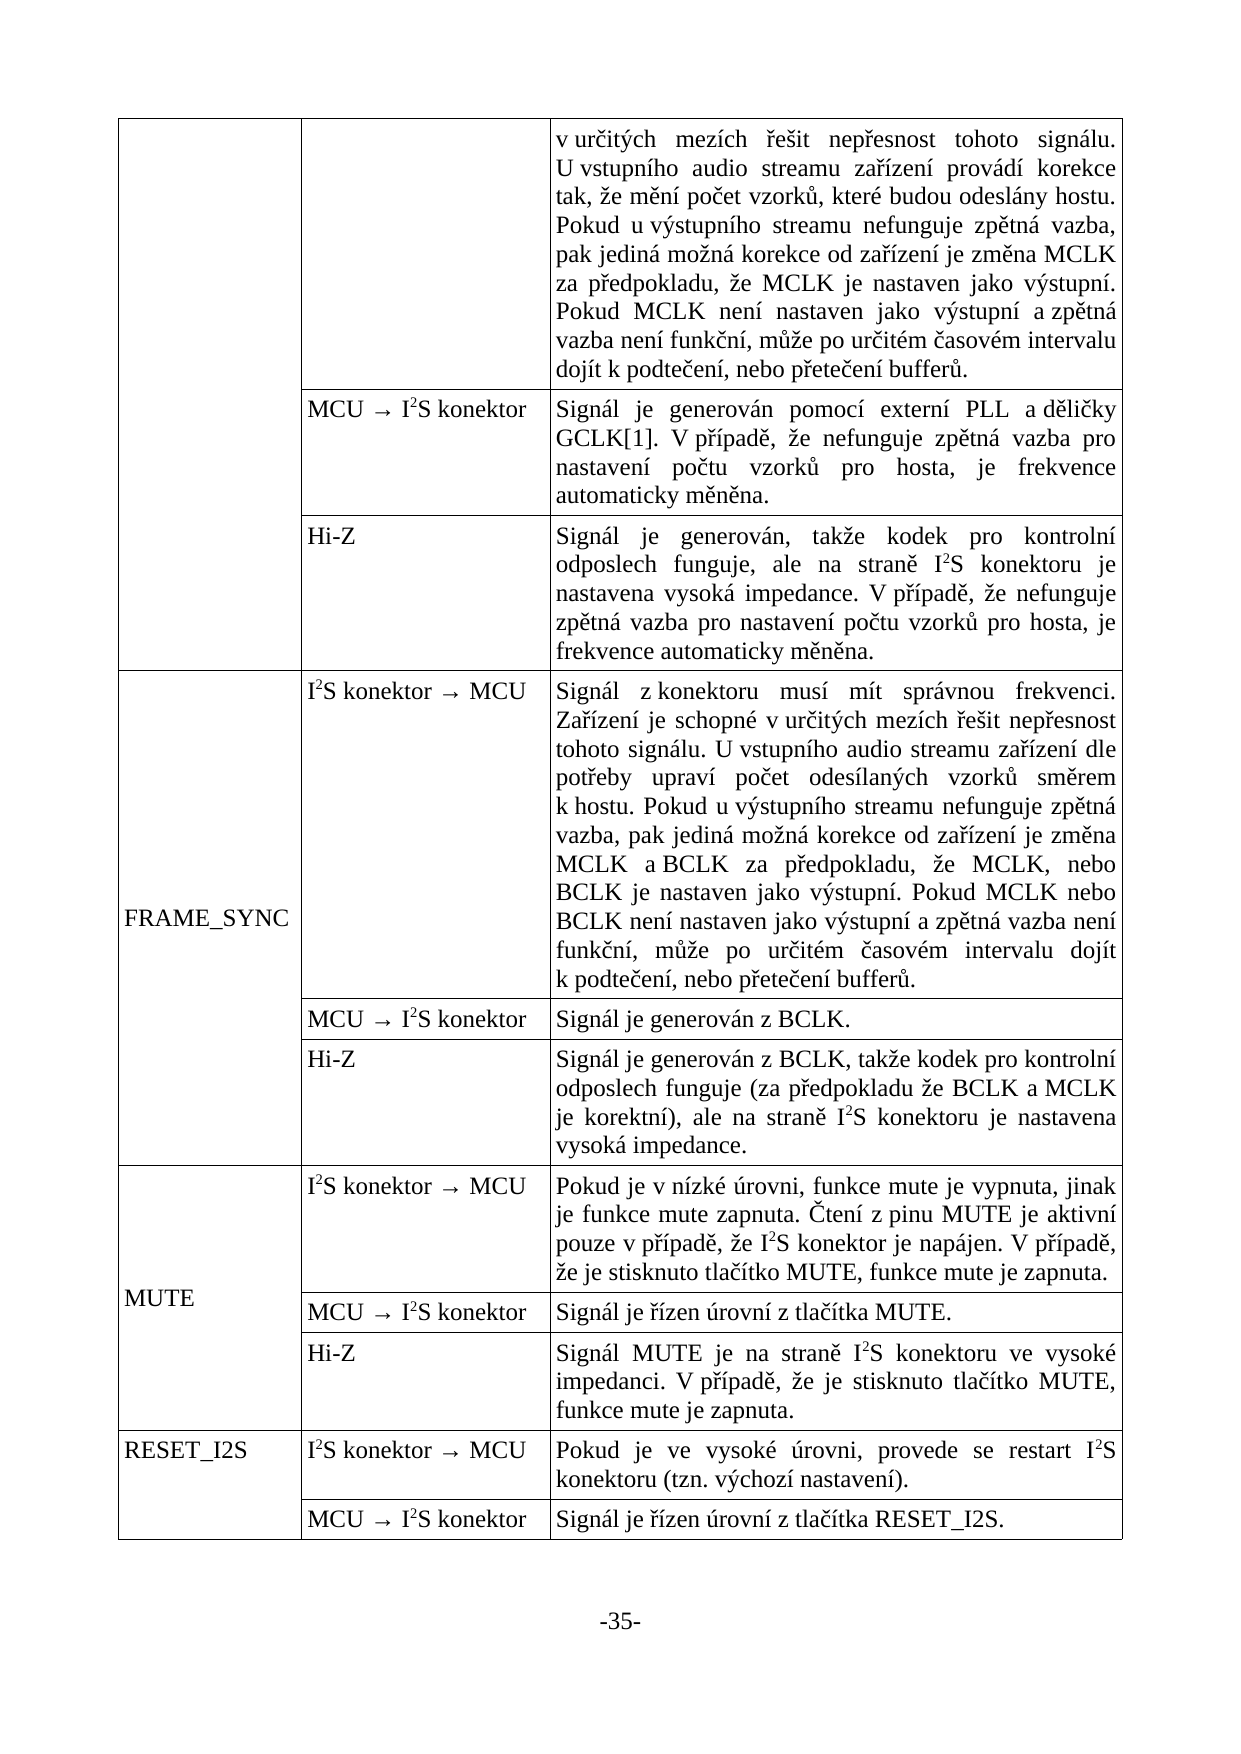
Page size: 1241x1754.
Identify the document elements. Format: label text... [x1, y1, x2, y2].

table_cell Signál je řízen úrovní z tlačítka MUTE. [551, 1293, 1122, 1332]
table_cell MCU → I2S konektor [302, 1293, 550, 1332]
table_cell I2S konektor → MCU [302, 671, 550, 998]
table_cell Hi-Z [302, 1040, 550, 1165]
table_cell MCU → I2S konektor [302, 390, 550, 515]
table_cell MCU → I2S konektor [302, 1500, 550, 1539]
table_cell Signál je generován pomocí externí PLL a děličky GCLK[1]. V případě, že nefunguje zpětná vazba pro nastavení počtu vzorků pro hosta, je frekvence automaticky měněna. [551, 390, 1122, 515]
table_cell FRAME_SYNC [119, 671, 301, 1165]
table_cell [119, 119, 301, 670]
table_cell Signál je řízen úrovní z tlačítka RESET_I2S. [551, 1500, 1122, 1539]
table_cell I2S konektor → MCU [302, 1166, 550, 1292]
table_cell Hi-Z [302, 1333, 550, 1430]
table_cell MCU → I2S konektor [302, 999, 550, 1038]
table_cell Signál je generován z BCLK, takže kodek pro kontrolní odposlech funguje (za předpokladu že BCLK a MCLK je korektní), ale na straně I2S konektoru je nastavena vysoká impedance. [551, 1040, 1122, 1165]
table_cell RESET_I2S [119, 1431, 301, 1539]
table_cell Signál MUTE je na straně I2S konektoru ve vysoké impedanci. V případě, že je stisknuto tlačítko MUTE, funkce mute je zapnuta. [551, 1333, 1122, 1430]
table_cell Signál je generován z BCLK. [551, 999, 1122, 1038]
table_cell Signál z konektoru musí mít správnou frekvenci. Zařízení je schopné v určitých mezích řešit nepřesnost tohoto signálu. U vstupního audio streamu zařízení dle potřeby upraví počet odesílaných vzorků směrem k hostu. Pokud u výstupního streamu nefunguje zpětná vazba, pak jediná možná korekce od zařízení je změna MCLK a BCLK za předpokladu, že MCLK, nebo BCLK je nastaven jako výstupní. Pokud MCLK nebo BCLK není nastaven jako výstupní a zpětná vazba není funkční, může po určitém časovém intervalu dojít k podtečení, nebo přetečení bufferů. [551, 671, 1122, 998]
table_cell Pokud je v nízké úrovni, funkce mute je vypnuta, jinak je funkce mute zapnuta. Čtení z pinu MUTE je aktivní pouze v případě, že I2S konektor je napájen. V případě, že je stisknuto tlačítko MUTE, funkce mute je zapnuta. [551, 1166, 1122, 1292]
table_cell Hi-Z [302, 516, 550, 670]
table_cell v určitých mezích řešit nepřesnost tohoto signálu. U vstupního audio streamu zařízení provádí korekce tak, že mění počet vzorků, které budou odeslány hostu. Pokud u výstupního streamu nefunguje zpětná vazba, pak jediná možná korekce od zařízení je změna MCLK za předpokladu, že MCLK je nastaven jako výstupní. Pokud MCLK není nastaven jako výstupní a zpětná vazba není funkční, může po určitém časovém intervalu dojít k podtečení, nebo přetečení bufferů. [551, 119, 1122, 388]
table_cell Pokud je ve vysoké úrovni, provede se restart I2S konektoru (tzn. výchozí nastavení). [551, 1431, 1122, 1499]
table_cell [302, 119, 550, 388]
table_cell MUTE [119, 1166, 301, 1430]
table_cell I2S konektor → MCU [302, 1431, 550, 1499]
table_cell Signál je generován, takže kodek pro kontrolní odposlech funguje, ale na straně I2S konektoru je nastavena vysoká impedance. V případě, že nefunguje zpětná vazba pro nastavení počtu vzorků pro hosta, je frekvence automaticky měněna. [551, 516, 1122, 670]
